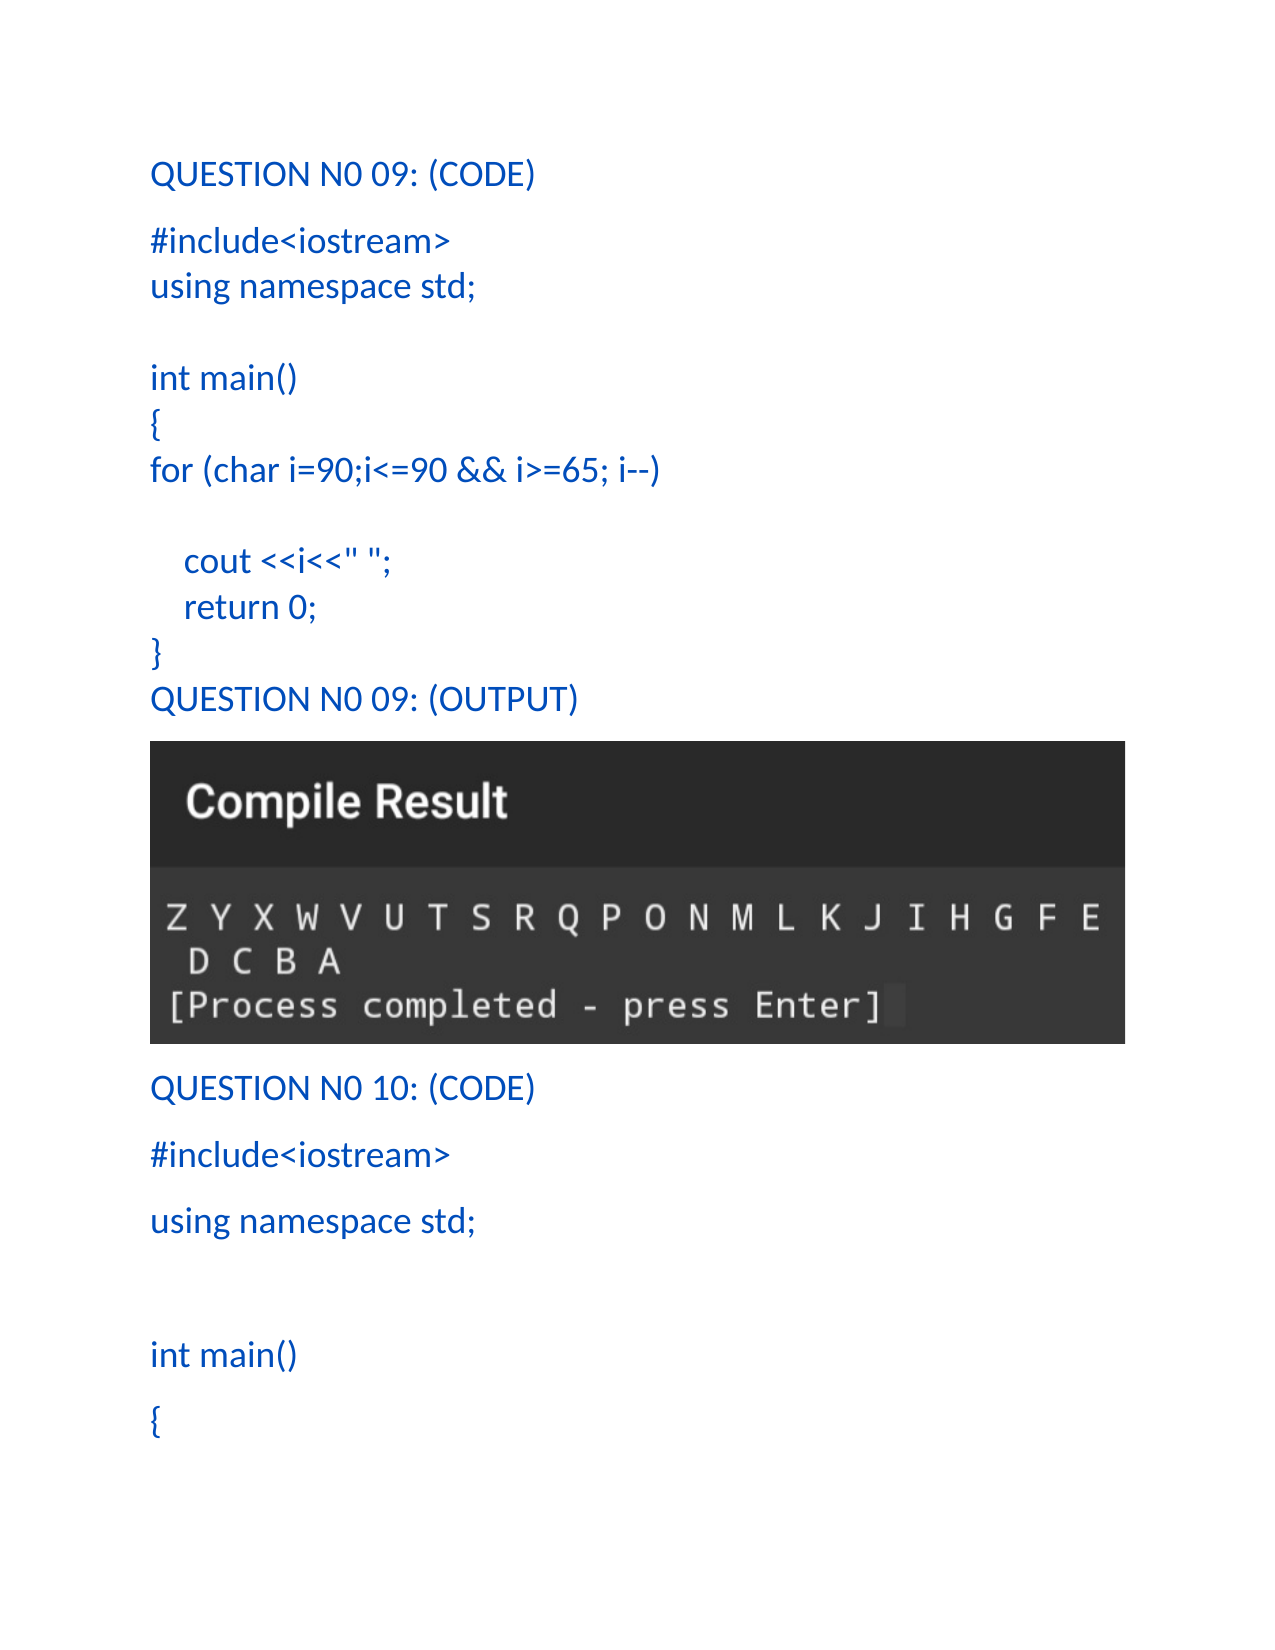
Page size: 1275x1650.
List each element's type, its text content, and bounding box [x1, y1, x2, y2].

text QUESTION N0 10: (CODE) [150, 1064, 1125, 1110]
text int main() [150, 354, 1125, 400]
text return 0; [150, 583, 1125, 629]
text } [150, 629, 1125, 675]
text QUESTION N0 09: (CODE) [150, 150, 1125, 196]
text #include<iostream> [150, 1131, 1125, 1176]
text int main() [150, 1331, 1125, 1376]
text using namespace std; [150, 262, 1125, 308]
text using namespace std; [150, 1197, 1125, 1243]
text #include<iostream> [150, 217, 1125, 262]
text cout <<i<<" "; [150, 537, 1125, 583]
text { [150, 400, 1125, 446]
text for (char i=90;i<=90 && i>=65; i--) [150, 446, 1125, 492]
text QUESTION N0 09: (OUTPUT) [150, 675, 1125, 721]
text { [150, 1397, 1125, 1443]
